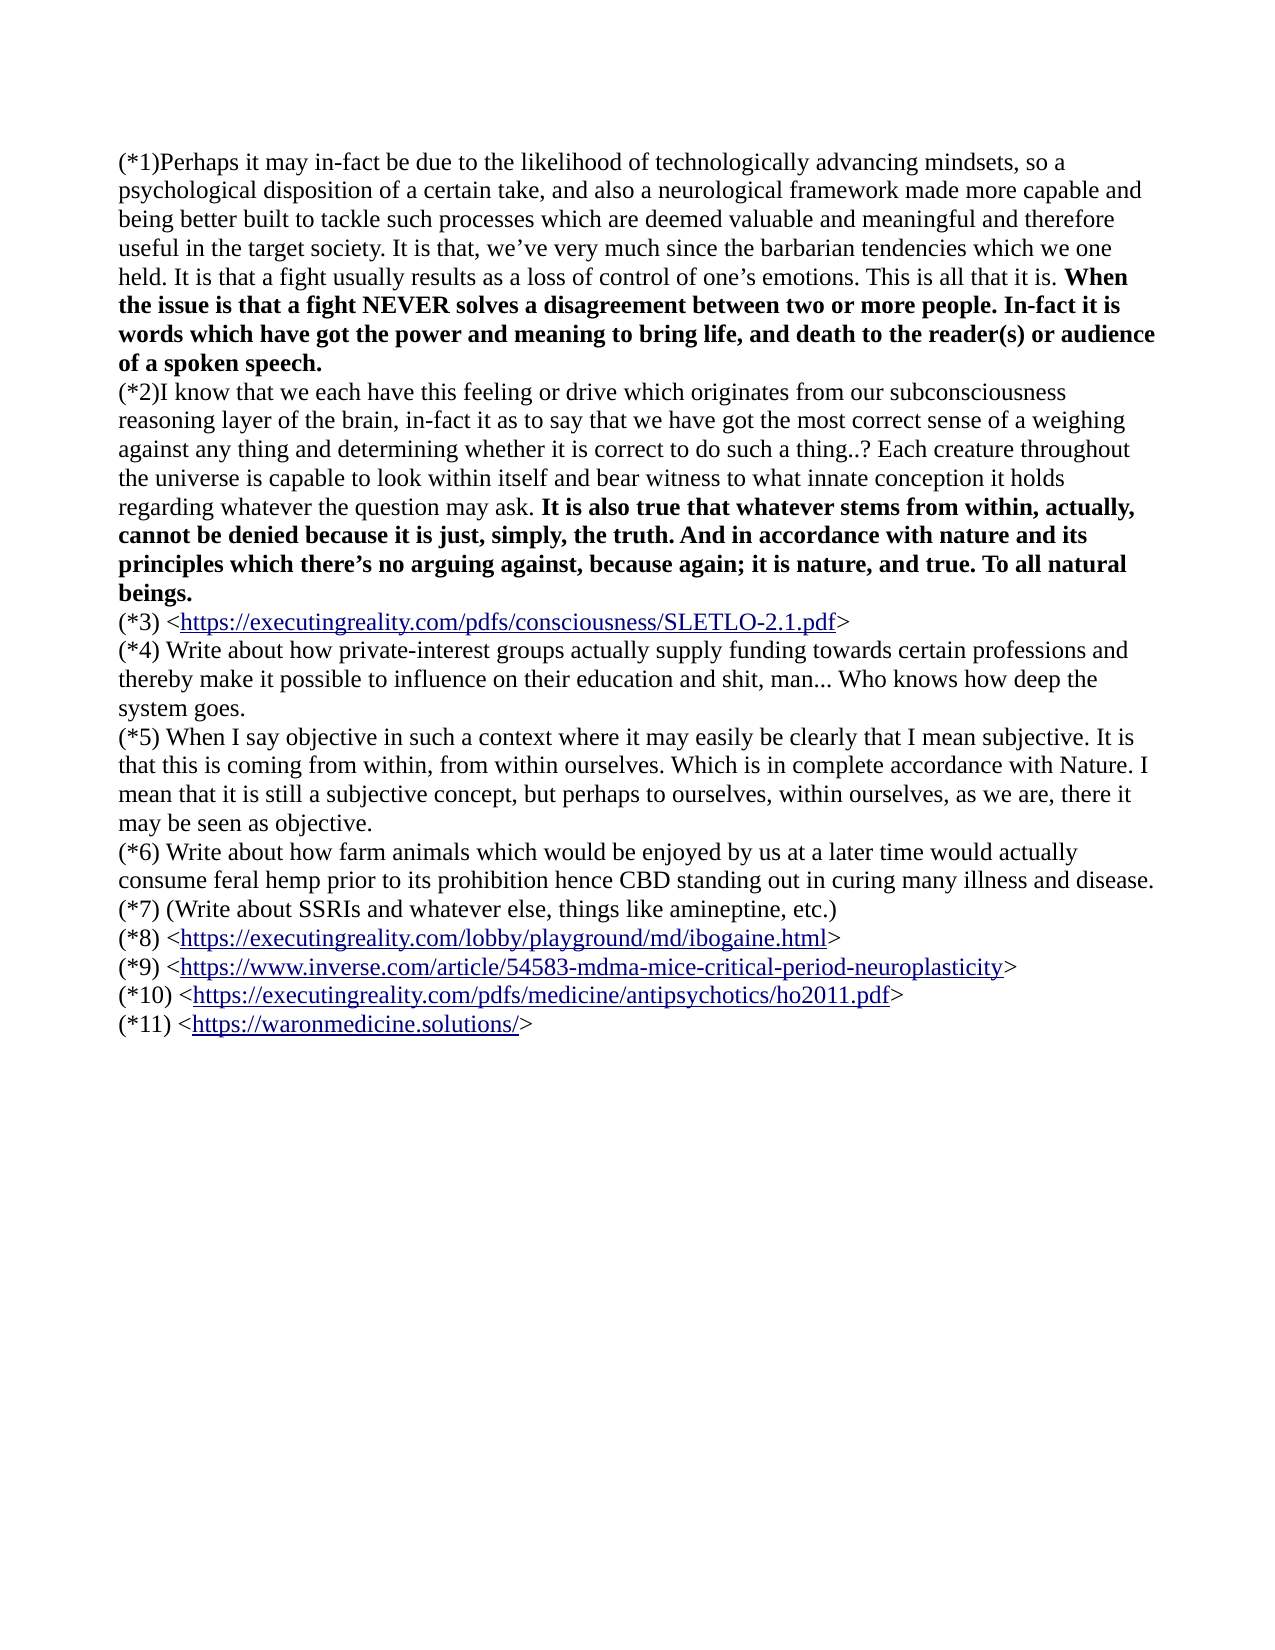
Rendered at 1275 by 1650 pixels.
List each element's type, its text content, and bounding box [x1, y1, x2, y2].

text (*3) <https://executingreality.com/pdfs/consciousness/SLETLO-2.1.pdf> [118, 607, 1157, 636]
text (*10) <https://executingreality.com/pdfs/medicine/antipsychotics/ho2011.pdf> [118, 981, 1157, 1009]
text (*7) (Write about SSRIs and whatever else, things like amineptine, etc.) [118, 894, 1157, 923]
text (*4) Write about how private-interest groups actually supply funding towards certain professions and thereby make it possible to influence on their education and shit, man... Who knows how deep the system goes. [118, 636, 1157, 722]
text (*6) Write about how farm animals which would be enjoyed by us at a later time would actually consume feral hemp prior to its prohibition hence CBD standing out in curing many illness and disease. [118, 837, 1157, 894]
text (*11) <https://waronmedicine.solutions/> [118, 1009, 1157, 1038]
text (*8) <https://executingreality.com/lobby/playground/md/ibogaine.html> [118, 923, 1157, 952]
text (*2)I know that we each have this feeling or drive which originates from our subconsciousness reasoning layer of the brain, in-fact it as to say that we have got the most correct sense of a weighing against any thing and determining whether it is correct to do such a thing..? Each creature throughout the universe is capable to look within itself and bear witness to what innate conception it holds regarding whatever the question may ask. It is also true that whatever stems from within, actually, cannot be denied because it is just, simply, the truth. And in accordance with nature and its principles which there’s no arguing against, because again; it is nature, and true. To all natural beings. [118, 377, 1157, 607]
text (*5) When I say objective in such a context where it may easily be clearly that I mean subjective. It is that this is coming from within, from within ourselves. Which is in complete accordance with Nature. I mean that it is still a subjective concept, but perhaps to ourselves, within ourselves, as we are, there it may be seen as objective. [118, 722, 1157, 837]
text (*1)Perhaps it may in-fact be due to the likelihood of technologically advancing mindsets, so a psychological disposition of a certain take, and also a neurological framework made more capable and being better built to tackle such processes which are deemed valuable and meaningful and therefore useful in the target society. It is that, we’ve very much since the barbarian tendencies which we one held. It is that a fight usually results as a loss of control of one’s emotions. This is all that it is. When the issue is that a fight NEVER solves a disagreement between two or more people. In-fact it is words which have got the power and meaning to bring life, and death to the reader(s) or audience of a spoken speech. [118, 147, 1157, 377]
text (*9) <https://www.inverse.com/article/54583-mdma-mice-critical-period-neuroplasticity> [118, 952, 1157, 981]
